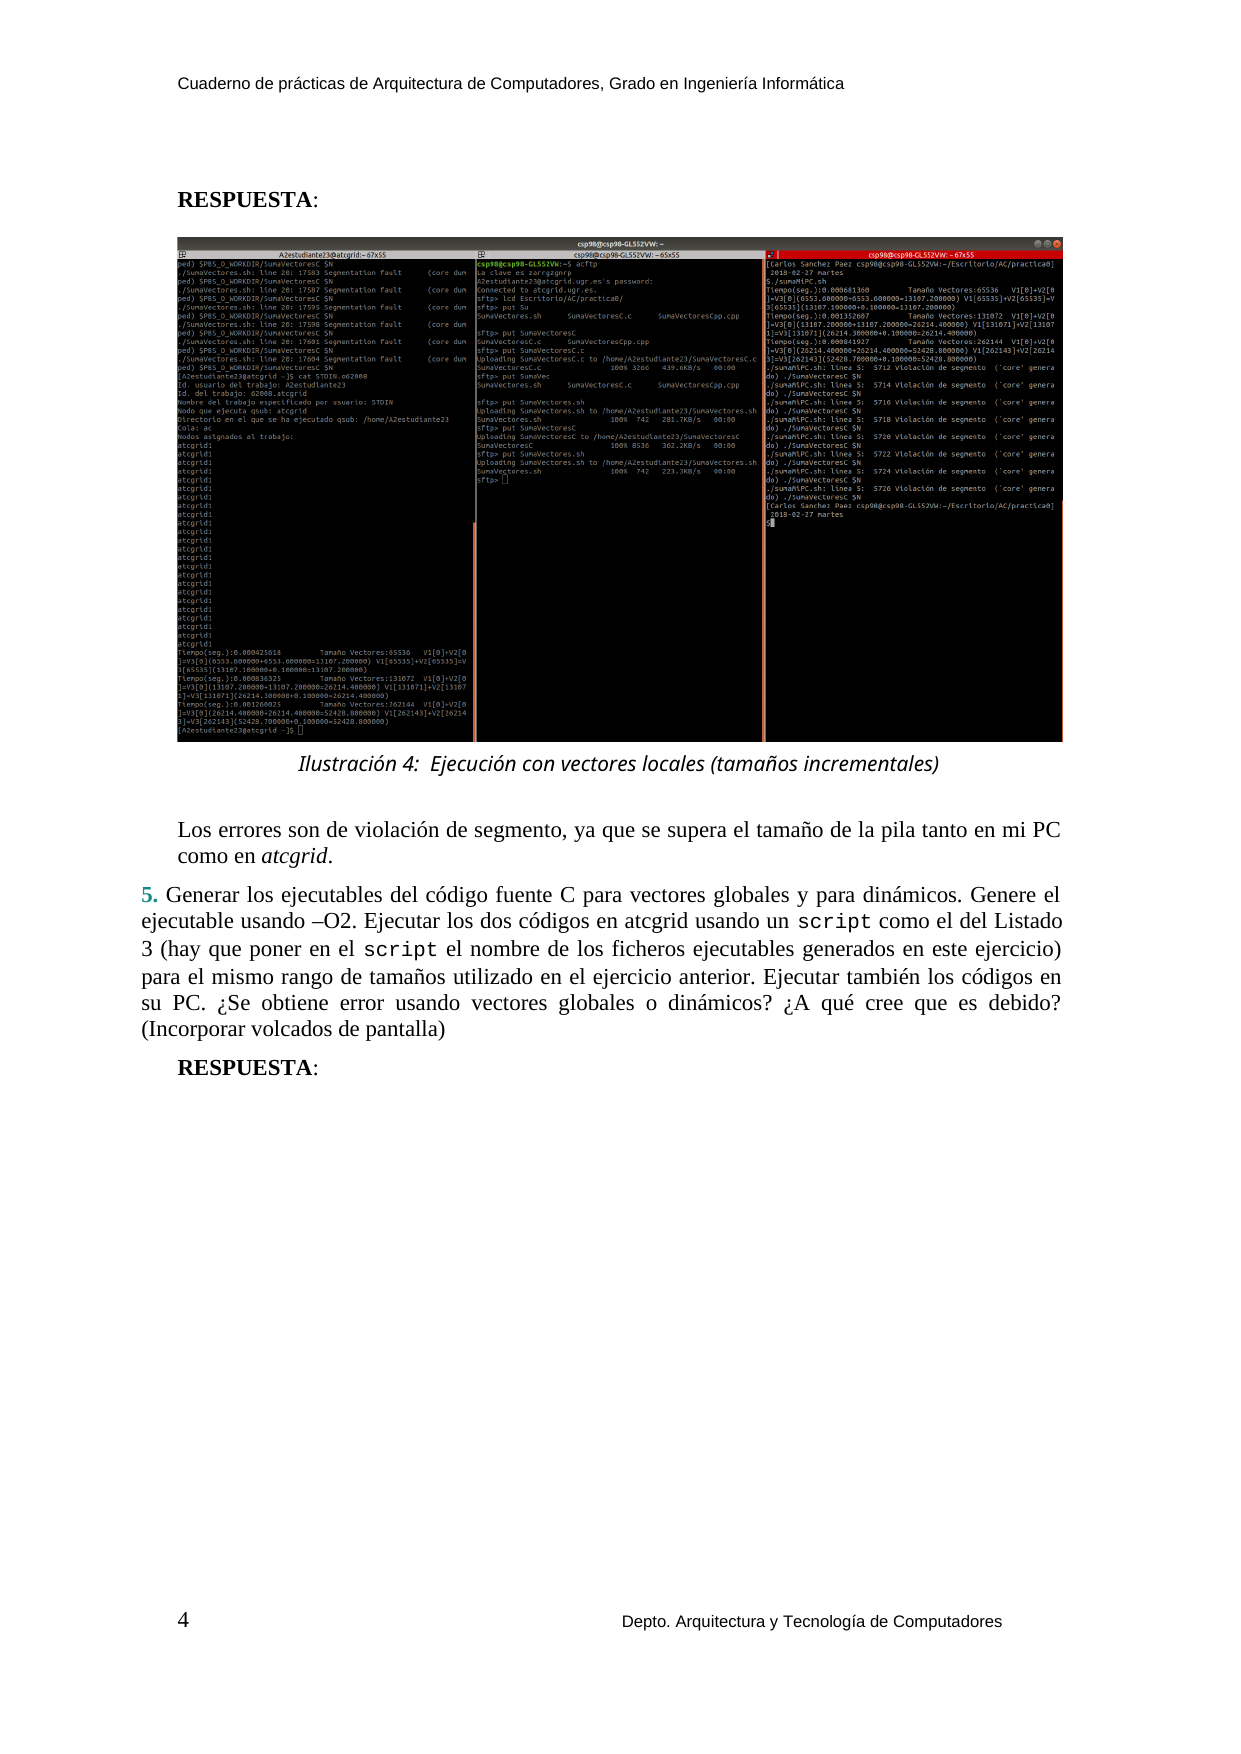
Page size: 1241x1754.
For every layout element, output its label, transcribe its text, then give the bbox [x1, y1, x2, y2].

text Ilustración 4: Ejecución con vectores locales (tamaños incrementales) [177, 742, 1063, 777]
list 5. Generar los ejecutables del código fuente C para vectores globales y para dinámicos. Genere el ejecutable usando –O2. Ejecutar los dos códigos en atcgrid usando un script como el del Listado 3 (hay que poner en el script el nombre de los ficheros ejecutables generados en este ejercicio) para el mismo rango de tamaños utilizado en el ejercicio anterior. Ejecutar también los códigos en su PC. ¿Se obtiene error usando vectores globales o dinámicos? ¿A qué cree que es debido? (Incorporar volcados de pantalla) [103, 881, 1063, 1042]
list RESPUESTA: [177, 1054, 1063, 1081]
list RESPUESTA: [177, 187, 1063, 213]
list Los errores son de violación de segmento, ya que se supera el tamaño de la pila tanto en mi PC como en atcgrid. [177, 816, 1063, 869]
picture [177, 237, 1063, 742]
